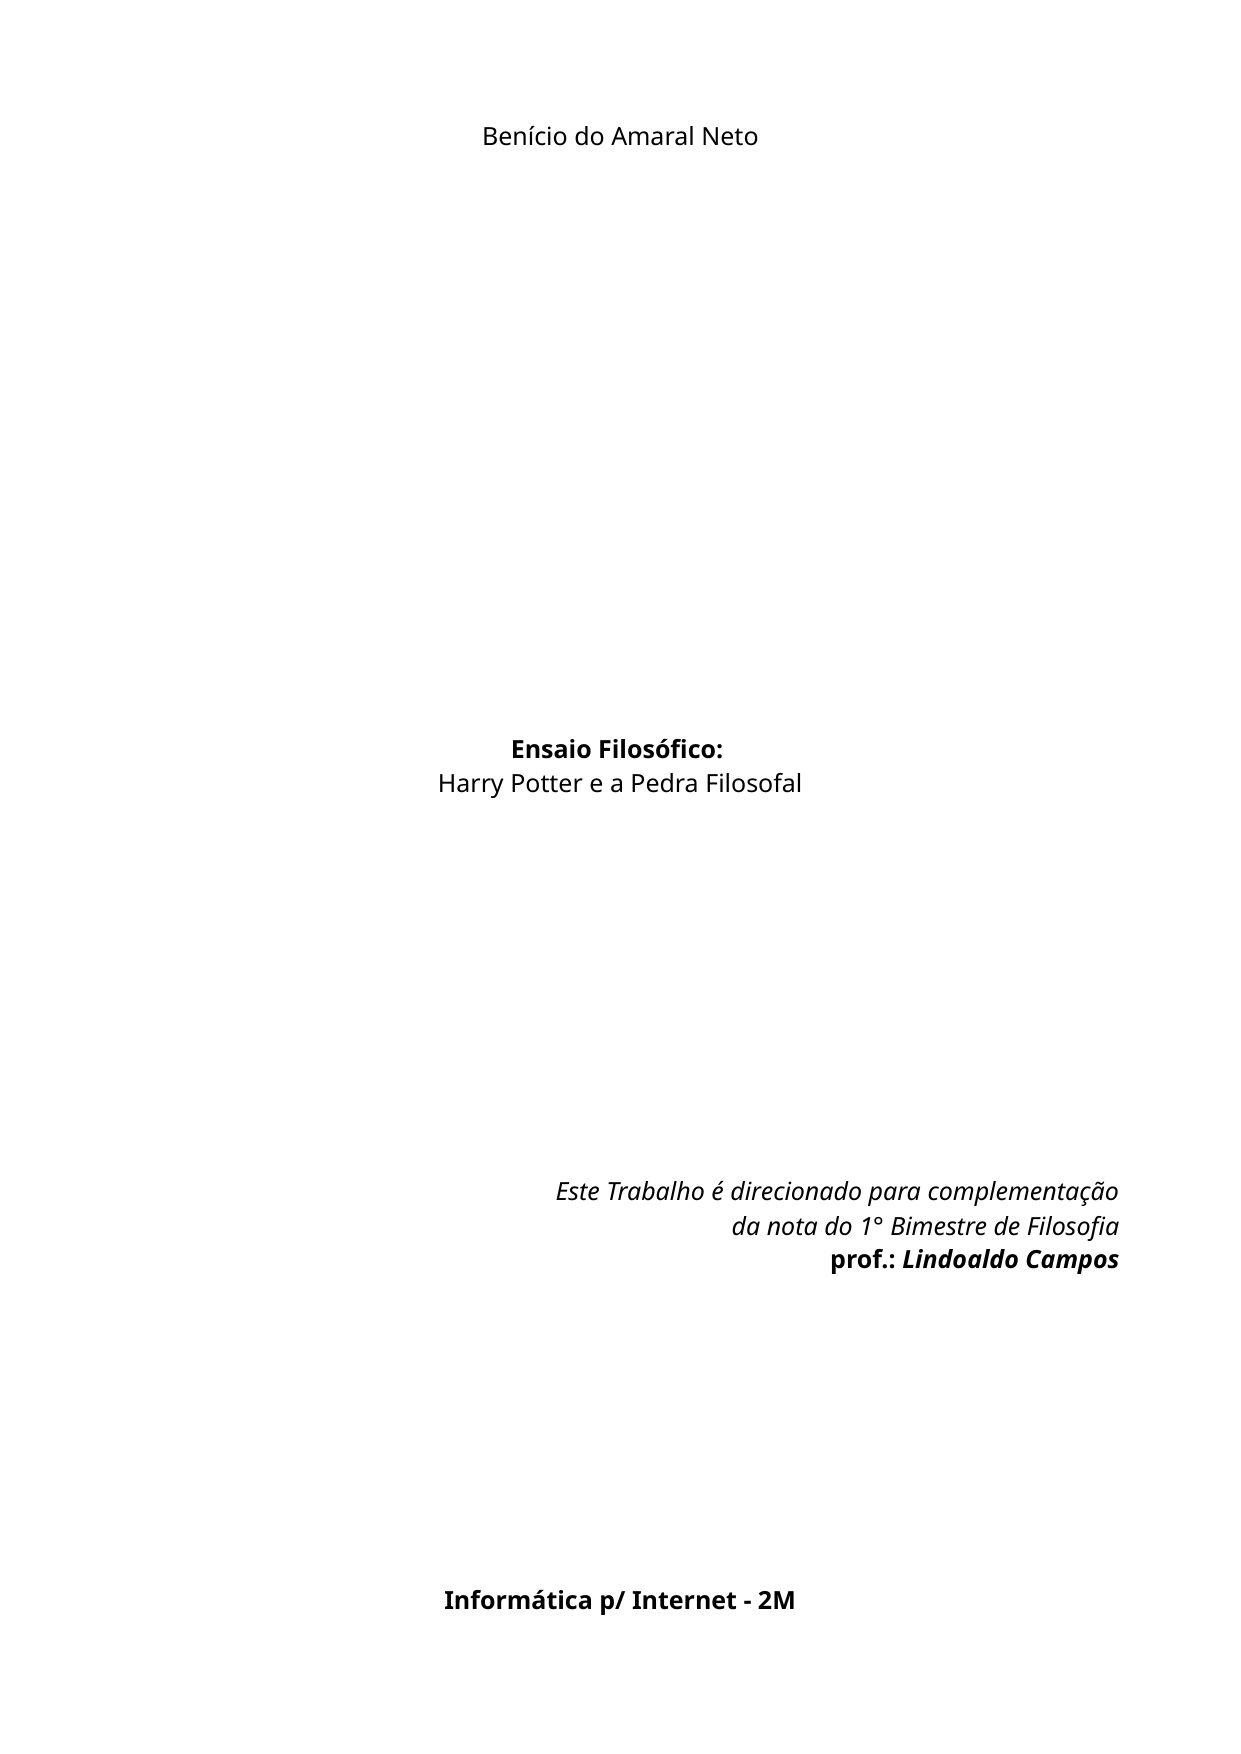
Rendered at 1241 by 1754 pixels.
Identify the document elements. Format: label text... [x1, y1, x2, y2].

text Ensaio Filosófico: [118, 731, 1122, 765]
text Benício do Amaral Neto [118, 118, 1122, 152]
text Este Trabalho é direcionado para complementação [118, 1174, 1122, 1208]
text Informática p/ Internet - 2M [118, 1583, 1122, 1617]
text prof.: Lindoaldo Campos [118, 1242, 1122, 1276]
text Harry Potter e a Pedra Filosofal [118, 765, 1122, 799]
text da nota do 1° Bimestre de Filosofia [118, 1208, 1122, 1242]
